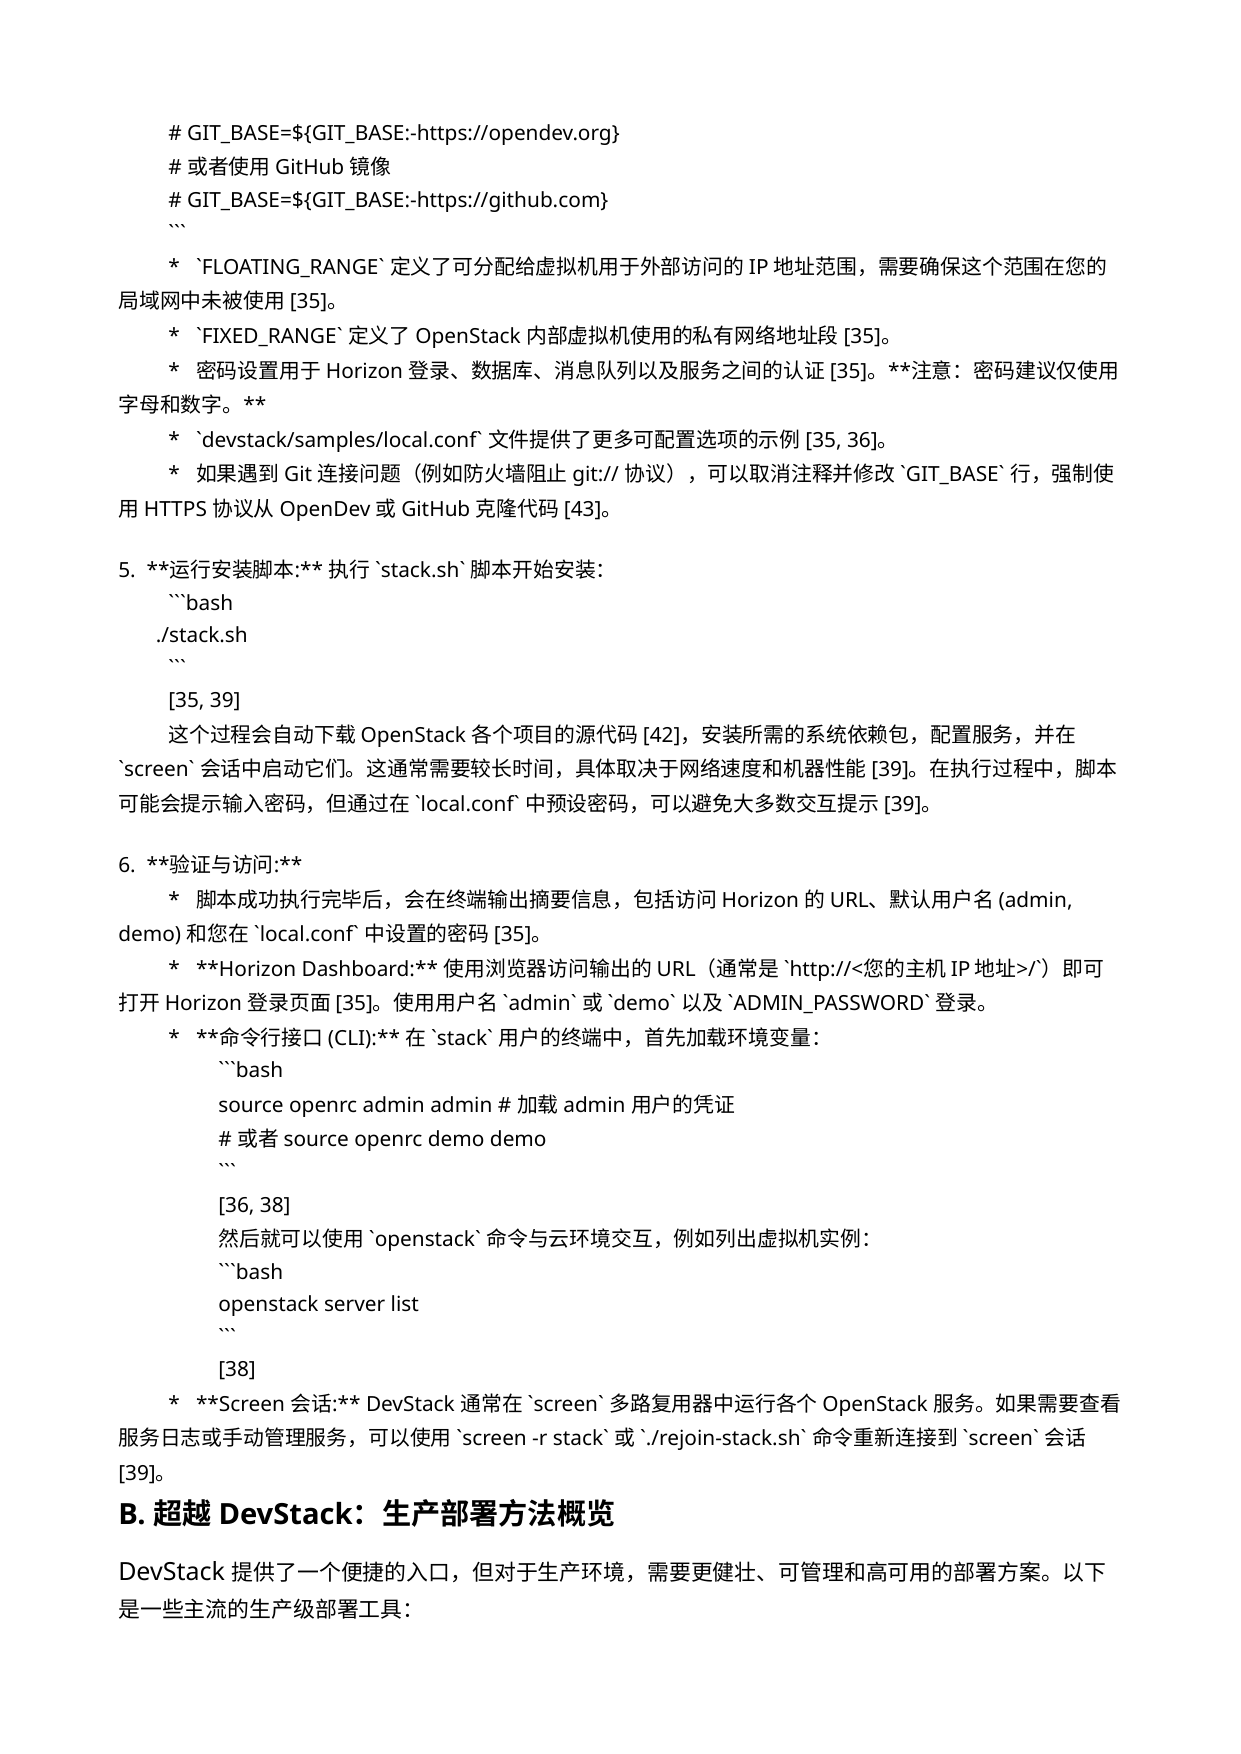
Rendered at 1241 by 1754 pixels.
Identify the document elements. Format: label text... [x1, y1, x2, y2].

text * `devstack/samples/local.conf` 文件提供了更多可配置选项的示例 [35, 36]。 [118, 423, 1122, 453]
text ``` [118, 1322, 1122, 1350]
text * **Horizon Dashboard:** 使用浏览器访问输出的 URL（通常是 `http://<您的主机IP地址>/`）即可打开 Horizon 登录页面 [35]。使用用户名 `admin` 或 `demo` 以及 `ADMIN_PASSWORD` 登录。 [118, 952, 1122, 1017]
text * `FIXED_RANGE` 定义了 OpenStack 内部虚拟机使用的私有网络地址段 [35]。 [118, 319, 1122, 350]
text 这个过程会自动下载 OpenStack 各个项目的源代码 [42]，安装所需的系统依赖包，配置服务，并在 `screen` 会话中启动它们。这通常需要较长时间，具体取决于网络速度和机器性能 [39]。在执行过程中，脚本可能会提示输入密码，但通过在 `local.conf` 中预设密码，可以避免大多数交互提示 [39]。 [118, 718, 1122, 817]
text ```bash [118, 588, 1122, 616]
text ./stack.sh [118, 620, 1122, 649]
text ```bash [118, 1257, 1122, 1285]
text [36, 38] [118, 1190, 1122, 1218]
text # GIT_BASE=${GIT_BASE:-https://github.com} [118, 185, 1122, 214]
text ``` [118, 218, 1122, 246]
text * 脚本成功执行完毕后，会在终端输出摘要信息，包括访问 Horizon 的 URL、默认用户名 (admin, demo) 和您在 `local.conf` 中设置的密码 [35]。 [118, 883, 1122, 948]
text # 或者使用 GitHub 镜像 [118, 151, 1122, 181]
subtitle B. 超越 DevStack：生产部署方法概览 [118, 1490, 1122, 1533]
text # 或者 source openrc demo demo [118, 1123, 1122, 1153]
text ```bash [118, 1056, 1122, 1084]
text 6. **验证与访问:** [118, 848, 1122, 879]
text DevStack 提供了一个便捷的入口，但对于生产环境，需要更健壮、可管理和高可用的部署方案。以下是一些主流的生产级部署工具： [118, 1553, 1122, 1623]
text 然后就可以使用 `openstack` 命令与云环境交互，例如列出虚拟机实例： [118, 1222, 1122, 1253]
text * 密码设置用于 Horizon 登录、数据库、消息队列以及服务之间的认证 [35]。**注意：密码建议仅使用字母和数字。** [118, 354, 1122, 419]
text 5. **运行安装脚本:** 执行 `stack.sh` 脚本开始安装： [118, 553, 1122, 584]
text source openrc admin admin # 加载 admin 用户的凭证 [118, 1088, 1122, 1118]
text * **Screen 会话:** DevStack 通常在 `screen` 多路复用器中运行各个 OpenStack 服务。如果需要查看服务日志或手动管理服务，可以使用 `screen -r stack` 或 `./rejoin-stack.sh` 命令重新连接到 `screen` 会话 [39]。 [118, 1387, 1122, 1486]
text ``` [118, 653, 1122, 681]
text [38] [118, 1354, 1122, 1383]
text openstack server list [118, 1289, 1122, 1318]
text * `FLOATING_RANGE` 定义了可分配给虚拟机用于外部访问的 IP 地址范围，需要确保这个范围在您的局域网中未被使用 [35]。 [118, 250, 1122, 315]
text # GIT_BASE=${GIT_BASE:-https://opendev.org} [118, 118, 1122, 147]
text ``` [118, 1157, 1122, 1186]
text * 如果遇到 Git 连接问题（例如防火墙阻止 git:// 协议），可以取消注释并修改 `GIT_BASE` 行，强制使用 HTTPS 协议从 OpenDev 或 GitHub 克隆代码 [43]。 [118, 457, 1122, 522]
text [35, 39] [118, 685, 1122, 714]
text * **命令行接口 (CLI):** 在 `stack` 用户的终端中，首先加载环境变量： [118, 1021, 1122, 1051]
